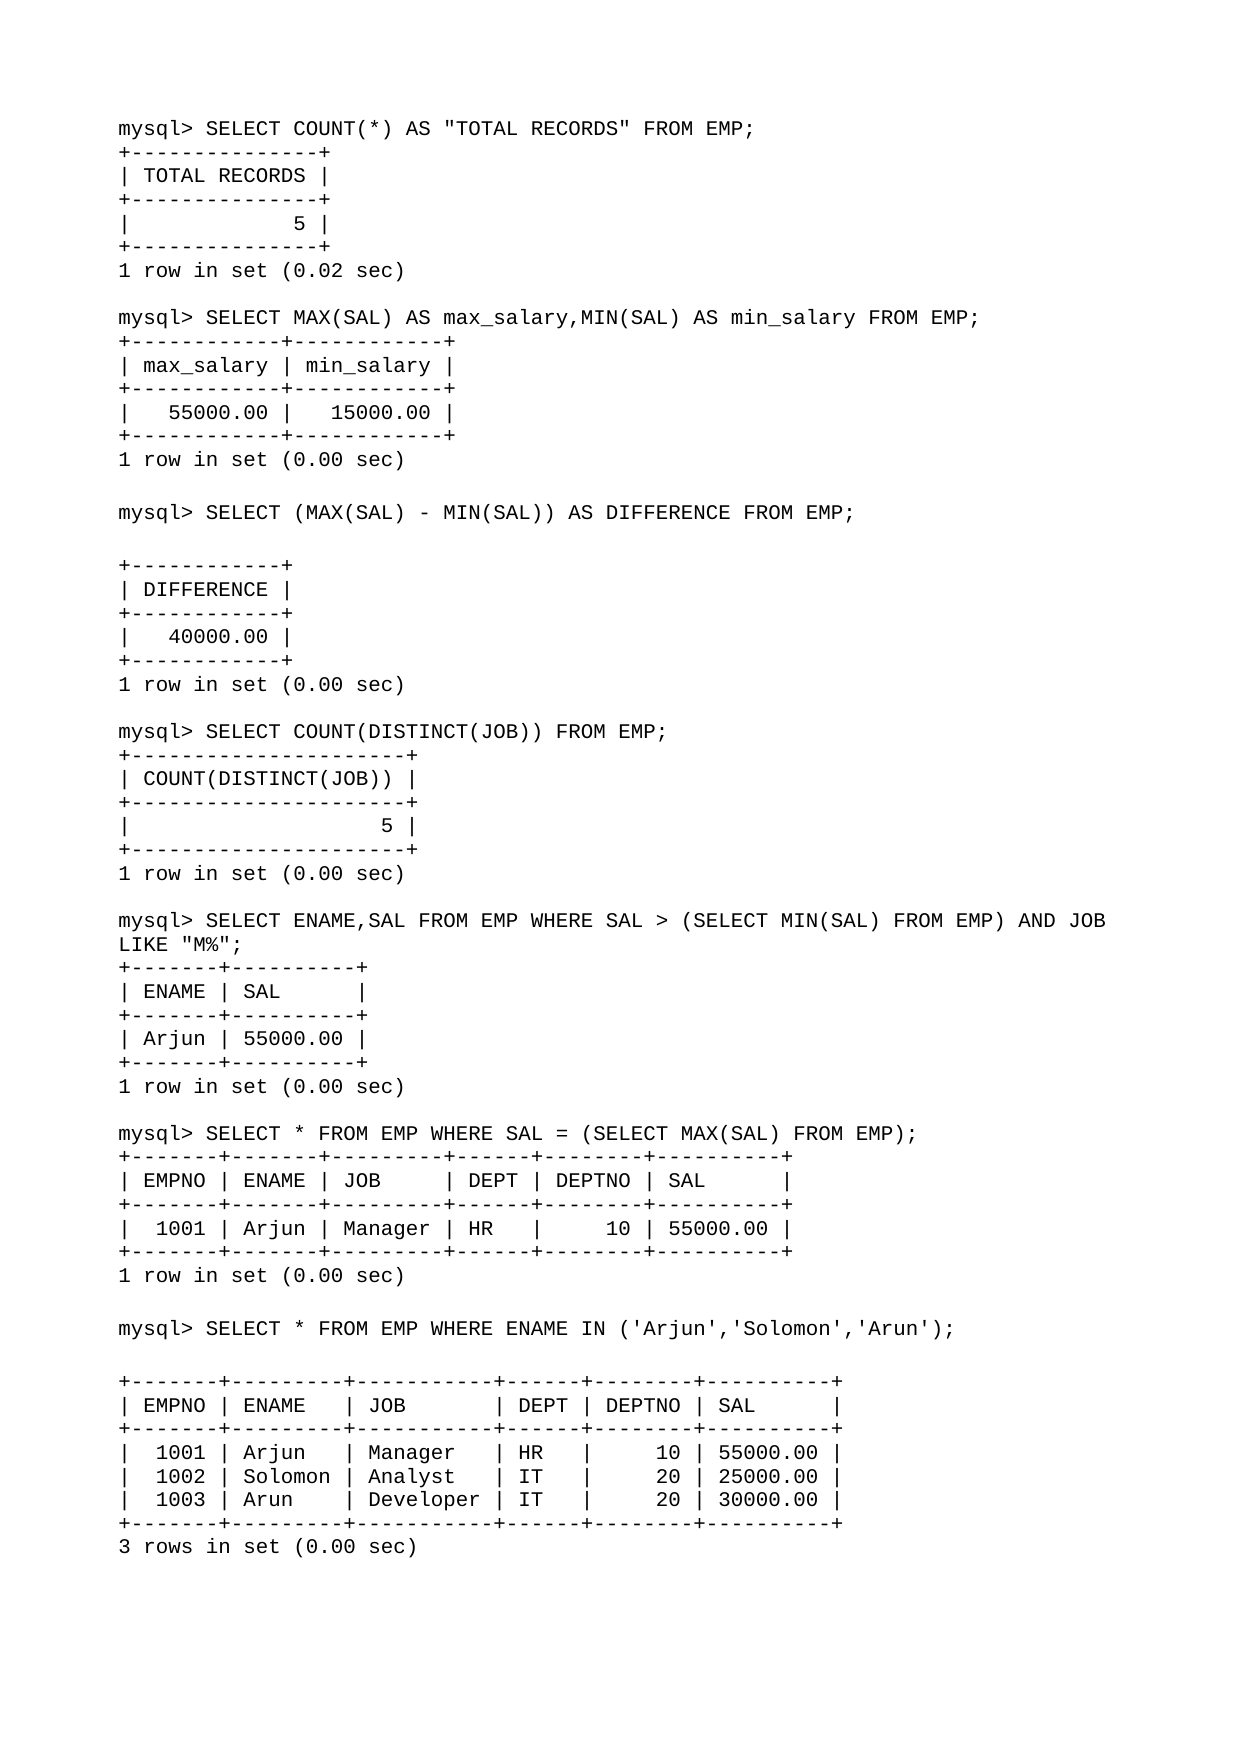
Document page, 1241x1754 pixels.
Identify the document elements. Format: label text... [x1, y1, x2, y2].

text 1 row in set (0.00 sec) [118, 863, 1122, 886]
text +-------+-------+---------+------+--------+----------+ [118, 1241, 1122, 1265]
text | 55000.00 | 15000.00 | [118, 402, 1122, 426]
text mysql> SELECT * FROM EMP WHERE SAL = (SELECT MAX(SAL) FROM EMP); [118, 1123, 1122, 1147]
text 1 row in set (0.00 sec) [118, 674, 1122, 697]
text +------------+------------+ [118, 378, 1122, 402]
text mysql> SELECT COUNT(*) AS "TOTAL RECORDS" FROM EMP; [118, 118, 1122, 142]
text +---------------+ [118, 189, 1122, 213]
text | Arjun | 55000.00 | [118, 1028, 1122, 1052]
text +------------+ [118, 650, 1122, 674]
text +-------+----------+ [118, 957, 1122, 981]
text mysql> SELECT ENAME,SAL FROM EMP WHERE SAL > (SELECT MIN(SAL) FROM EMP) AND JOB LIKE "M%"; [118, 910, 1122, 957]
text 1 row in set (0.00 sec) [118, 1076, 1122, 1099]
text +-------+----------+ [118, 1005, 1122, 1028]
text | 1003 | Arun | Developer | IT | 20 | 30000.00 | [118, 1489, 1122, 1513]
text mysql> SELECT * FROM EMP WHERE ENAME IN ('Arjun','Solomon','Arun'); [118, 1318, 1122, 1342]
text | EMPNO | ENAME | JOB | DEPT | DEPTNO | SAL | [118, 1170, 1122, 1194]
text | TOTAL RECORDS | [118, 165, 1122, 189]
text +-------+-------+---------+------+--------+----------+ [118, 1147, 1122, 1170]
text | 1001 | Arjun | Manager | HR | 10 | 55000.00 | [118, 1442, 1122, 1466]
text +----------------------+ [118, 839, 1122, 863]
text | DIFFERENCE | [118, 579, 1122, 603]
text | 1001 | Arjun | Manager | HR | 10 | 55000.00 | [118, 1217, 1122, 1241]
text +------------+ [118, 555, 1122, 579]
text +----------------------+ [118, 792, 1122, 816]
text +------------+------------+ [118, 331, 1122, 354]
text +----------------------+ [118, 744, 1122, 768]
text 3 rows in set (0.00 sec) [118, 1537, 1122, 1560]
text +------------+ [118, 603, 1122, 626]
text mysql> SELECT COUNT(DISTINCT(JOB)) FROM EMP; [118, 721, 1122, 744]
text | 40000.00 | [118, 626, 1122, 650]
text | COUNT(DISTINCT(JOB)) | [118, 768, 1122, 792]
text | 5 | [118, 213, 1122, 236]
text +-------+----------+ [118, 1052, 1122, 1076]
text | 5 | [118, 816, 1122, 839]
text mysql> SELECT MAX(SAL) AS max_salary,MIN(SAL) AS min_salary FROM EMP; [118, 307, 1122, 331]
text +------------+------------+ [118, 426, 1122, 449]
text +-------+-------+---------+------+--------+----------+ [118, 1194, 1122, 1217]
text 1 row in set (0.02 sec) [118, 260, 1122, 284]
text 1 row in set (0.00 sec) [118, 449, 1122, 473]
text +-------+---------+-----------+------+--------+----------+ [118, 1371, 1122, 1395]
text | max_salary | min_salary | [118, 354, 1122, 378]
text +-------+---------+-----------+------+--------+----------+ [118, 1513, 1122, 1537]
text +---------------+ [118, 236, 1122, 260]
text mysql> SELECT (MAX(SAL) - MIN(SAL)) AS DIFFERENCE FROM EMP; [118, 502, 1122, 526]
text | 1002 | Solomon | Analyst | IT | 20 | 25000.00 | [118, 1466, 1122, 1489]
text | ENAME | SAL | [118, 981, 1122, 1005]
text 1 row in set (0.00 sec) [118, 1265, 1122, 1288]
text | EMPNO | ENAME | JOB | DEPT | DEPTNO | SAL | [118, 1395, 1122, 1418]
text +---------------+ [118, 142, 1122, 165]
text +-------+---------+-----------+------+--------+----------+ [118, 1418, 1122, 1442]
